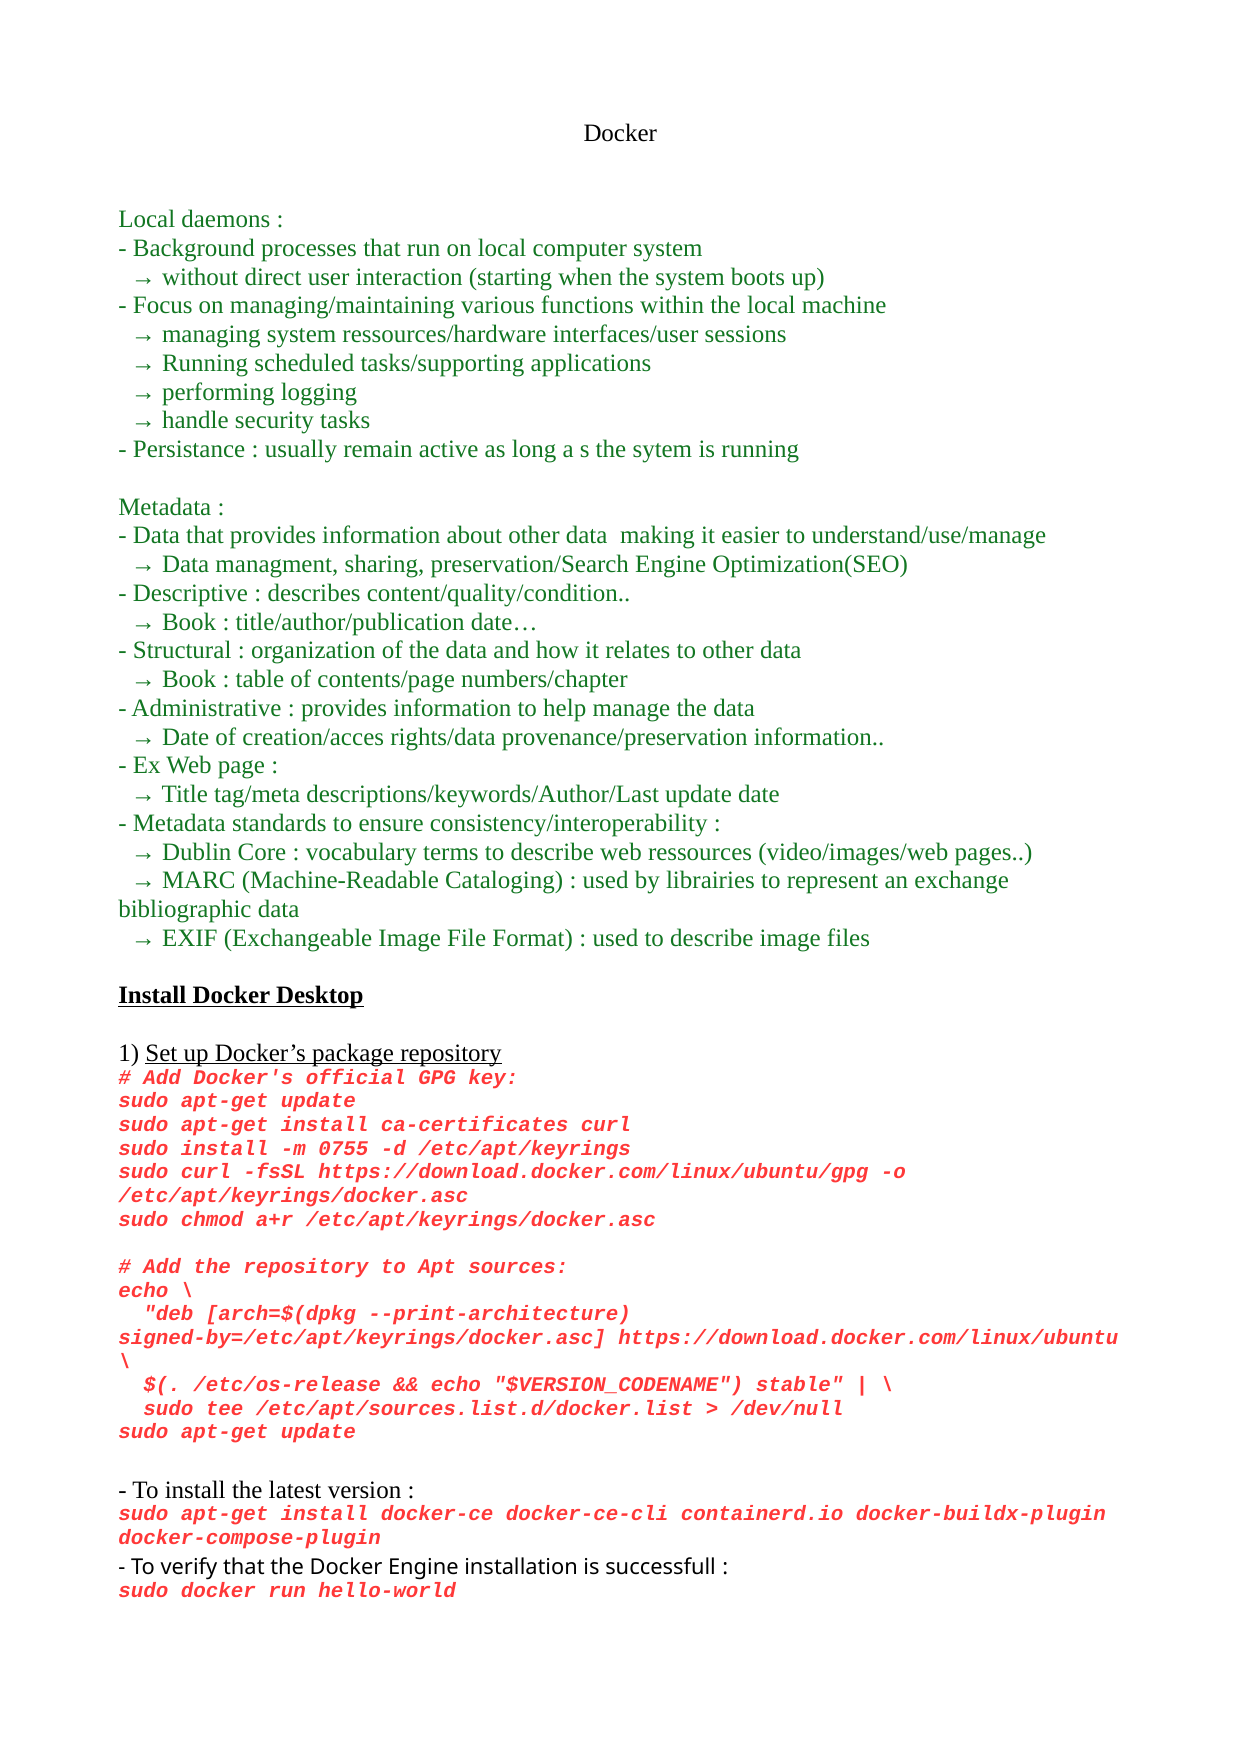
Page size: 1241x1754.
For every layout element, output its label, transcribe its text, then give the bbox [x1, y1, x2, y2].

text Local daemons : [118, 204, 1122, 233]
text → Title tag/meta descriptions/keywords/Author/Last update date [118, 779, 1122, 808]
text sudo apt-get install ca-certificates curl [118, 1114, 1122, 1138]
text sudo docker run hello-world [118, 1581, 1122, 1604]
text sudo apt-get install docker-ce docker-ce-cli containerd.io docker-buildx-plugin docker-compose-plugin [118, 1503, 1122, 1551]
text → handle security tasks [118, 406, 1122, 434]
text # Add the repository to Apt sources: [118, 1256, 1122, 1280]
text - Background processes that run on local computer system [118, 233, 1122, 262]
text sudo tee /etc/apt/sources.list.d/docker.list > /dev/null [118, 1398, 1122, 1422]
text → Running scheduled tasks/supporting applications [118, 348, 1122, 377]
text - Focus on managing/maintaining various functions within the local machine [118, 291, 1122, 319]
text → Date of creation/acces rights/data provenance/preservation information.. [118, 722, 1122, 751]
text - Descriptive : describes content/quality/condition.. [118, 578, 1122, 607]
text - Persistance : usually remain active as long a s the sytem is running [118, 434, 1122, 463]
text - Structural : organization of the data and how it relates to other data [118, 636, 1122, 664]
text Docker [118, 118, 1122, 147]
text sudo curl -fsSL https://download.docker.com/linux/ubuntu/gpg -o /etc/apt/keyrings/docker.asc [118, 1161, 1122, 1209]
text $(. /etc/os-release && echo "$VERSION_CODENAME") stable" | \ [118, 1374, 1122, 1398]
text Install Docker Desktop [118, 981, 1122, 1009]
text "deb [arch=$(dpkg --print-architecture) signed-by=/etc/apt/keyrings/docker.asc] https://download.docker.com/linux/ubuntu \ [118, 1303, 1122, 1374]
text - To verify that the Docker Engine installation is successfull : [118, 1551, 1122, 1581]
text → EXIF (Exchangeable Image File Format) : used to describe image files [118, 923, 1122, 952]
text - Administrative : provides information to help manage the data [118, 693, 1122, 722]
text - Data that provides information about other data making it easier to understand/use/manage [118, 521, 1122, 549]
text sudo apt-get update [118, 1091, 1122, 1114]
text → Dublin Core : vocabulary terms to describe web ressources (video/images/web pages..) [118, 837, 1122, 866]
text → without direct user interaction (starting when the system boots up) [118, 262, 1122, 291]
text → performing logging [118, 377, 1122, 406]
text sudo chmod a+r /etc/apt/keyrings/docker.asc [118, 1209, 1122, 1232]
text Metadata : [118, 492, 1122, 521]
text - Ex Web page : [118, 751, 1122, 779]
text # Add Docker's official GPG key: [118, 1067, 1122, 1091]
text echo \ [118, 1280, 1122, 1303]
text sudo install -m 0755 -d /etc/apt/keyrings [118, 1138, 1122, 1161]
text sudo apt-get update [118, 1422, 1122, 1445]
text 1) Set up Docker’s package repository [118, 1038, 1122, 1067]
text → Book : table of contents/page numbers/chapter [118, 664, 1122, 693]
text → MARC (Machine-Readable Cataloging) : used by librairies to represent an exchange bibliographic data [118, 866, 1122, 923]
text - Metadata standards to ensure consistency/interoperability : [118, 808, 1122, 837]
text → Data managment, sharing, preservation/Search Engine Optimization(SEO) [118, 549, 1122, 578]
text → managing system ressources/hardware interfaces/user sessions [118, 319, 1122, 348]
text - To install the latest version : [118, 1475, 1122, 1503]
text → Book : title/author/publication date… [118, 607, 1122, 636]
